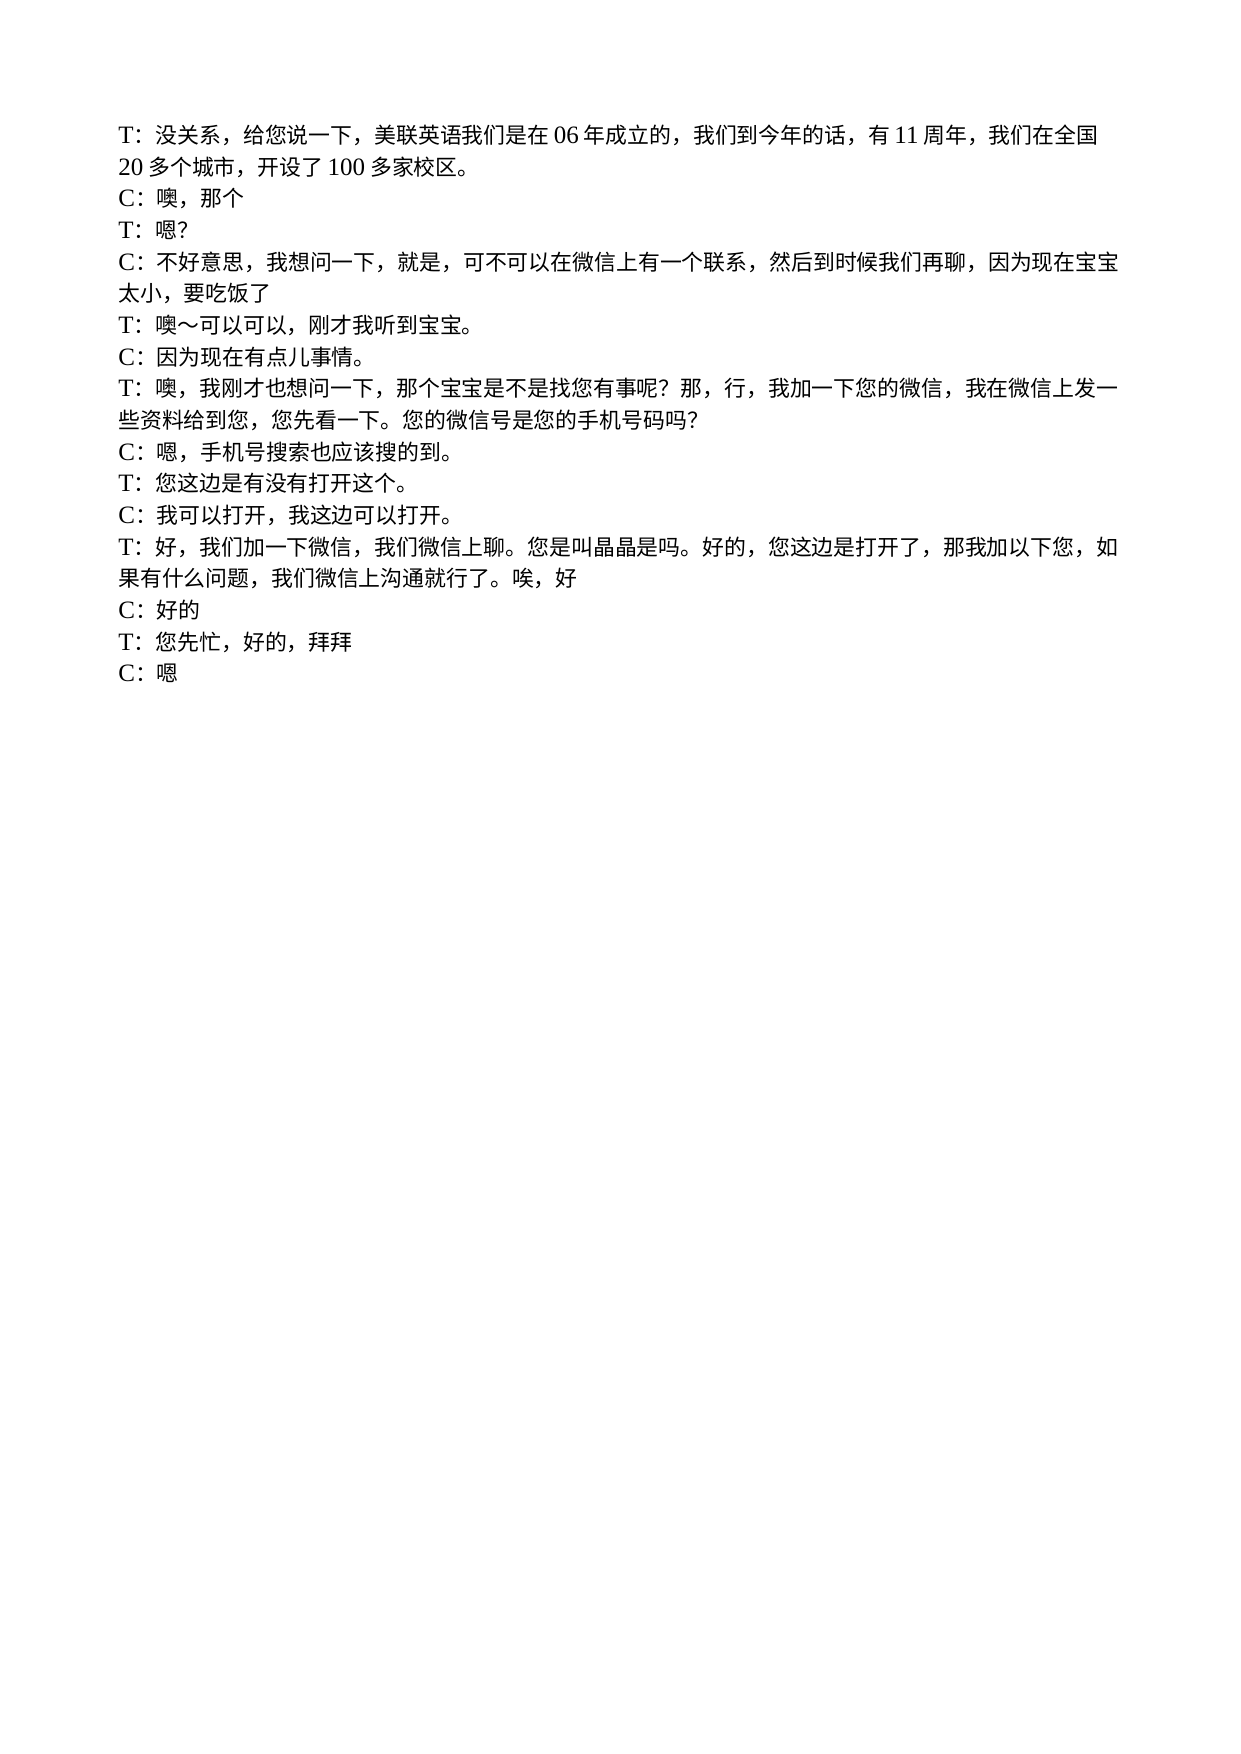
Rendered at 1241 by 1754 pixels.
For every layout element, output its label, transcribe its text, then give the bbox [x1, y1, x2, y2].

text C：我可以打开，我这边可以打开。 [118, 498, 1122, 530]
text C：嗯 [118, 656, 1122, 688]
text C：不好意思，我想问一下，就是，可不可以在微信上有一个联系，然后到时候我们再聊，因为现在宝宝太小，要吃饭了 [118, 245, 1122, 308]
text C：噢，那个 [118, 181, 1122, 213]
text T：好，我们加一下微信，我们微信上聊。您是叫晶晶是吗。好的，您这边是打开了，那我加以下您，如果有什么问题，我们微信上沟通就行了。唉，好 [118, 530, 1122, 593]
text T：噢～可以可以，刚才我听到宝宝。 [118, 308, 1122, 340]
text T：您这边是有没有打开这个。 [118, 466, 1122, 498]
text T：噢，我刚才也想问一下，那个宝宝是不是找您有事呢？那，行，我加一下您的微信，我在微信上发一些资料给到您，您先看一下。您的微信号是您的手机号码吗？ [118, 371, 1122, 435]
text C：因为现在有点儿事情。 [118, 340, 1122, 371]
text C：嗯，手机号搜索也应该搜的到。 [118, 435, 1122, 466]
text T：没关系，给您说一下，美联英语我们是在06年成立的，我们到今年的话，有11周年，我们在全国20多个城市，开设了100多家校区。 [118, 118, 1122, 181]
text T：嗯？ [118, 213, 1122, 245]
text C：好的 [118, 593, 1122, 625]
text T：您先忙，好的，拜拜 [118, 625, 1122, 656]
